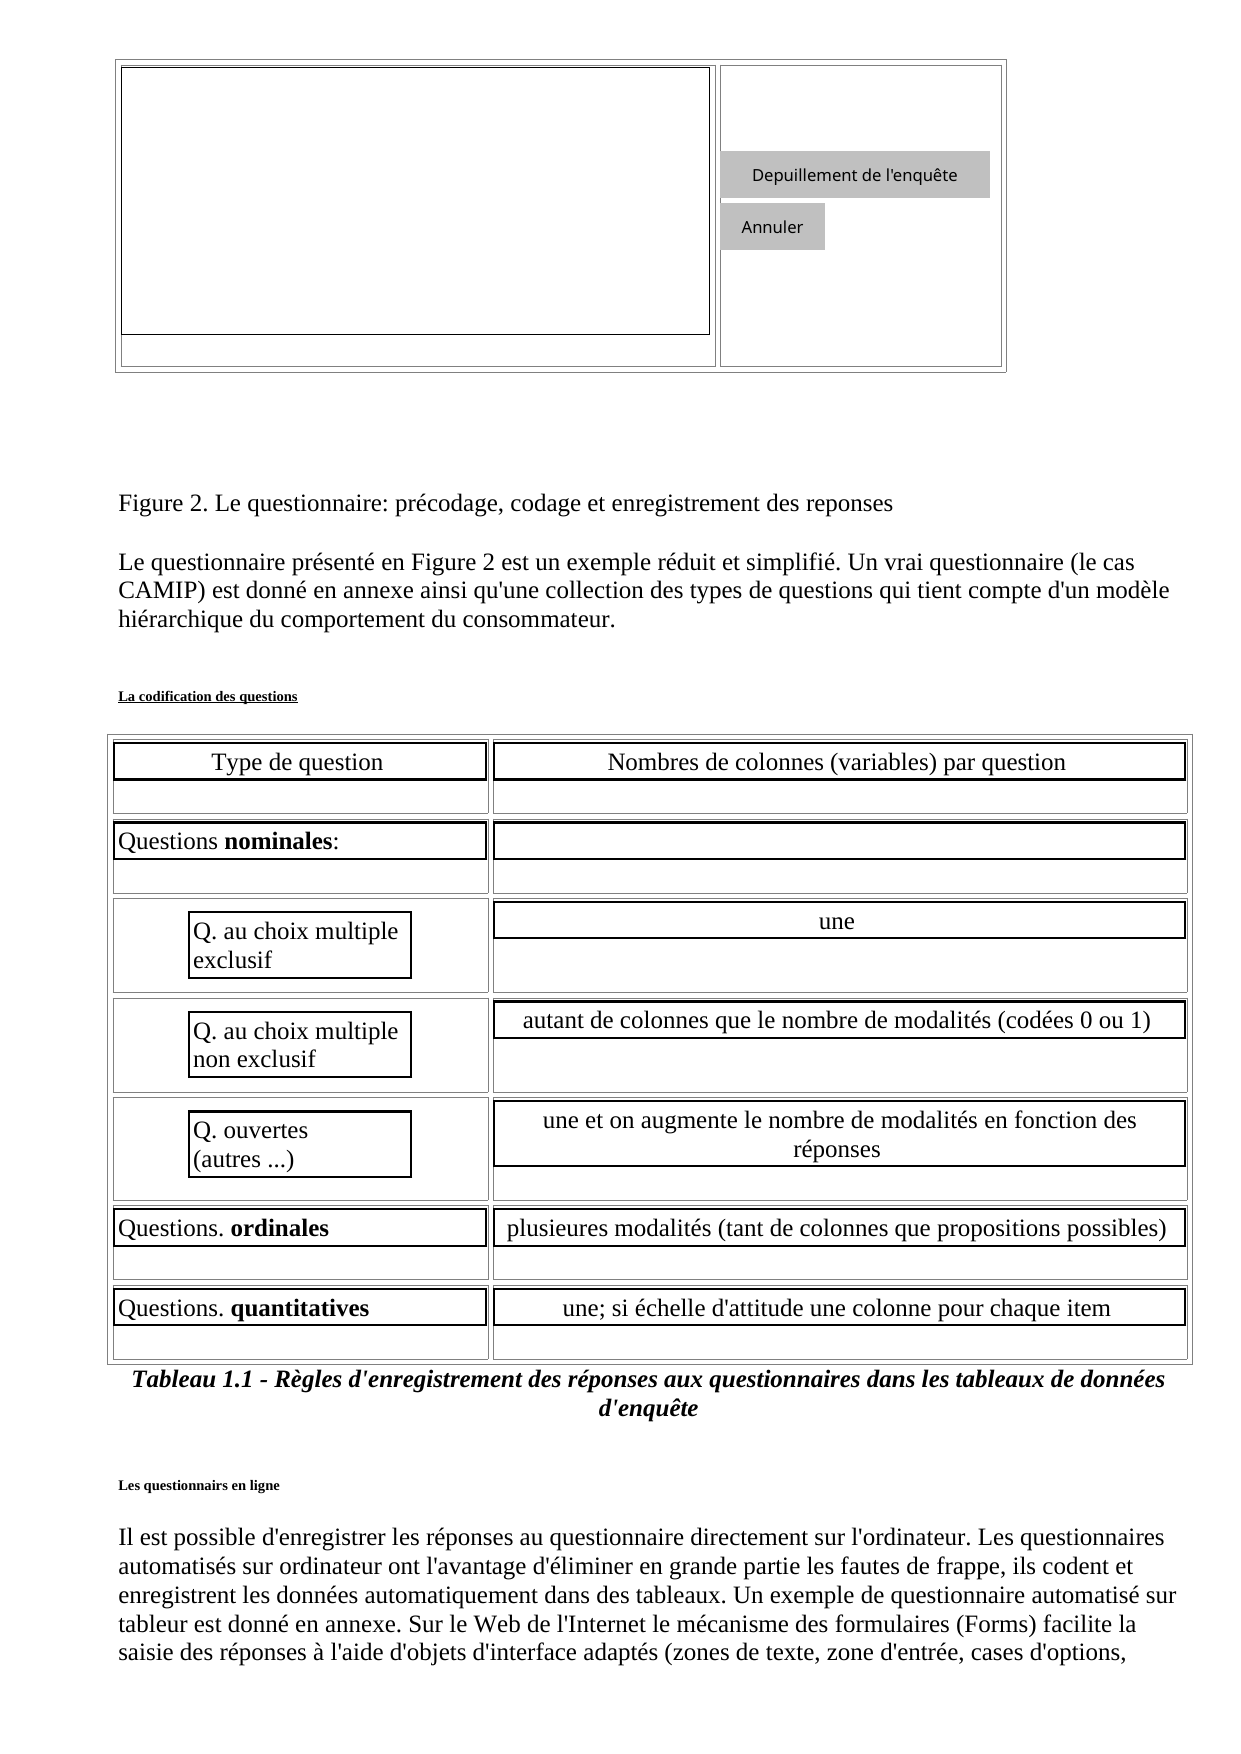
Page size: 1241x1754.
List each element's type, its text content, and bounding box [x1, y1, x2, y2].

table_cell Q. au choix multiple exclusif [110, 893, 490, 992]
text Le questionnaire présenté en Figure 2 est un exemple réduit et simplifié. Un vrai questionnaire (le cas CAMIP) est donné en annexe ainsi qu'une collection des types de questions qui tient compte d'un modèle hiérarchique du comportement du consommateur. [118, 547, 1181, 633]
subtitle La codification des questions [118, 687, 1181, 704]
table_header [721, 66, 1001, 366]
table_cell Questions. quantitatives [110, 1279, 490, 1359]
table_cell une; si échelle d'attitude une colonne pour chaque item [490, 1279, 1189, 1359]
subtitle Les questionnairs en ligne [118, 1476, 1181, 1493]
text Tableau 1.1 - Règles d'enregistrement des réponses aux questionnaires dans les tableaux de données d'enquête [118, 1365, 1181, 1422]
table_cell [494, 860, 1187, 892]
table_cell Q. au choix multiple non exclusif [110, 992, 490, 1092]
table_cell Questions. ordinales [110, 1200, 490, 1279]
table_cell [490, 813, 1189, 892]
text Il est possible d'enregistrer les réponses au questionnaire directement sur l'ordinateur. Les questionnaires automatisés sur ordinateur ont l'avantage d'éliminer en grande partie les fautes de frappe, ils codent et enregistrent les données automatiquement dans des tableaux. Un exemple de questionnaire automatisé sur tableur est donné en annexe. Sur le Web de l'Internet le mécanisme des formulaires (Forms) facilite la saisie des réponses à l'aide d'objets d'interface adaptés (zones de texte, zone d'entrée, cases d'options, [118, 1522, 1181, 1666]
table_header Type de question [110, 735, 490, 813]
table_cell Q. ouvertes (autres ...) [110, 1092, 490, 1200]
table_cell autant de colonnes que le nombre de modalités (codées 0 ou 1) [490, 992, 1189, 1092]
table_cell une [490, 893, 1189, 992]
table_header [718, 60, 1003, 366]
text Figure 2. Le questionnaire: précodage, codage et enregistrement des reponses [118, 488, 1181, 517]
table_cell [495, 824, 1184, 858]
table_cell une et on augmente le nombre de modalités en fonction des réponses [490, 1092, 1189, 1200]
table_cell plusieures modalités (tant de colonnes que propositions possibles) [490, 1200, 1189, 1279]
table_cell Questions nominales: [110, 813, 490, 892]
table_header Nombres de colonnes (variables) par question [490, 735, 1189, 813]
table_header [118, 60, 717, 366]
table_header [122, 66, 715, 366]
